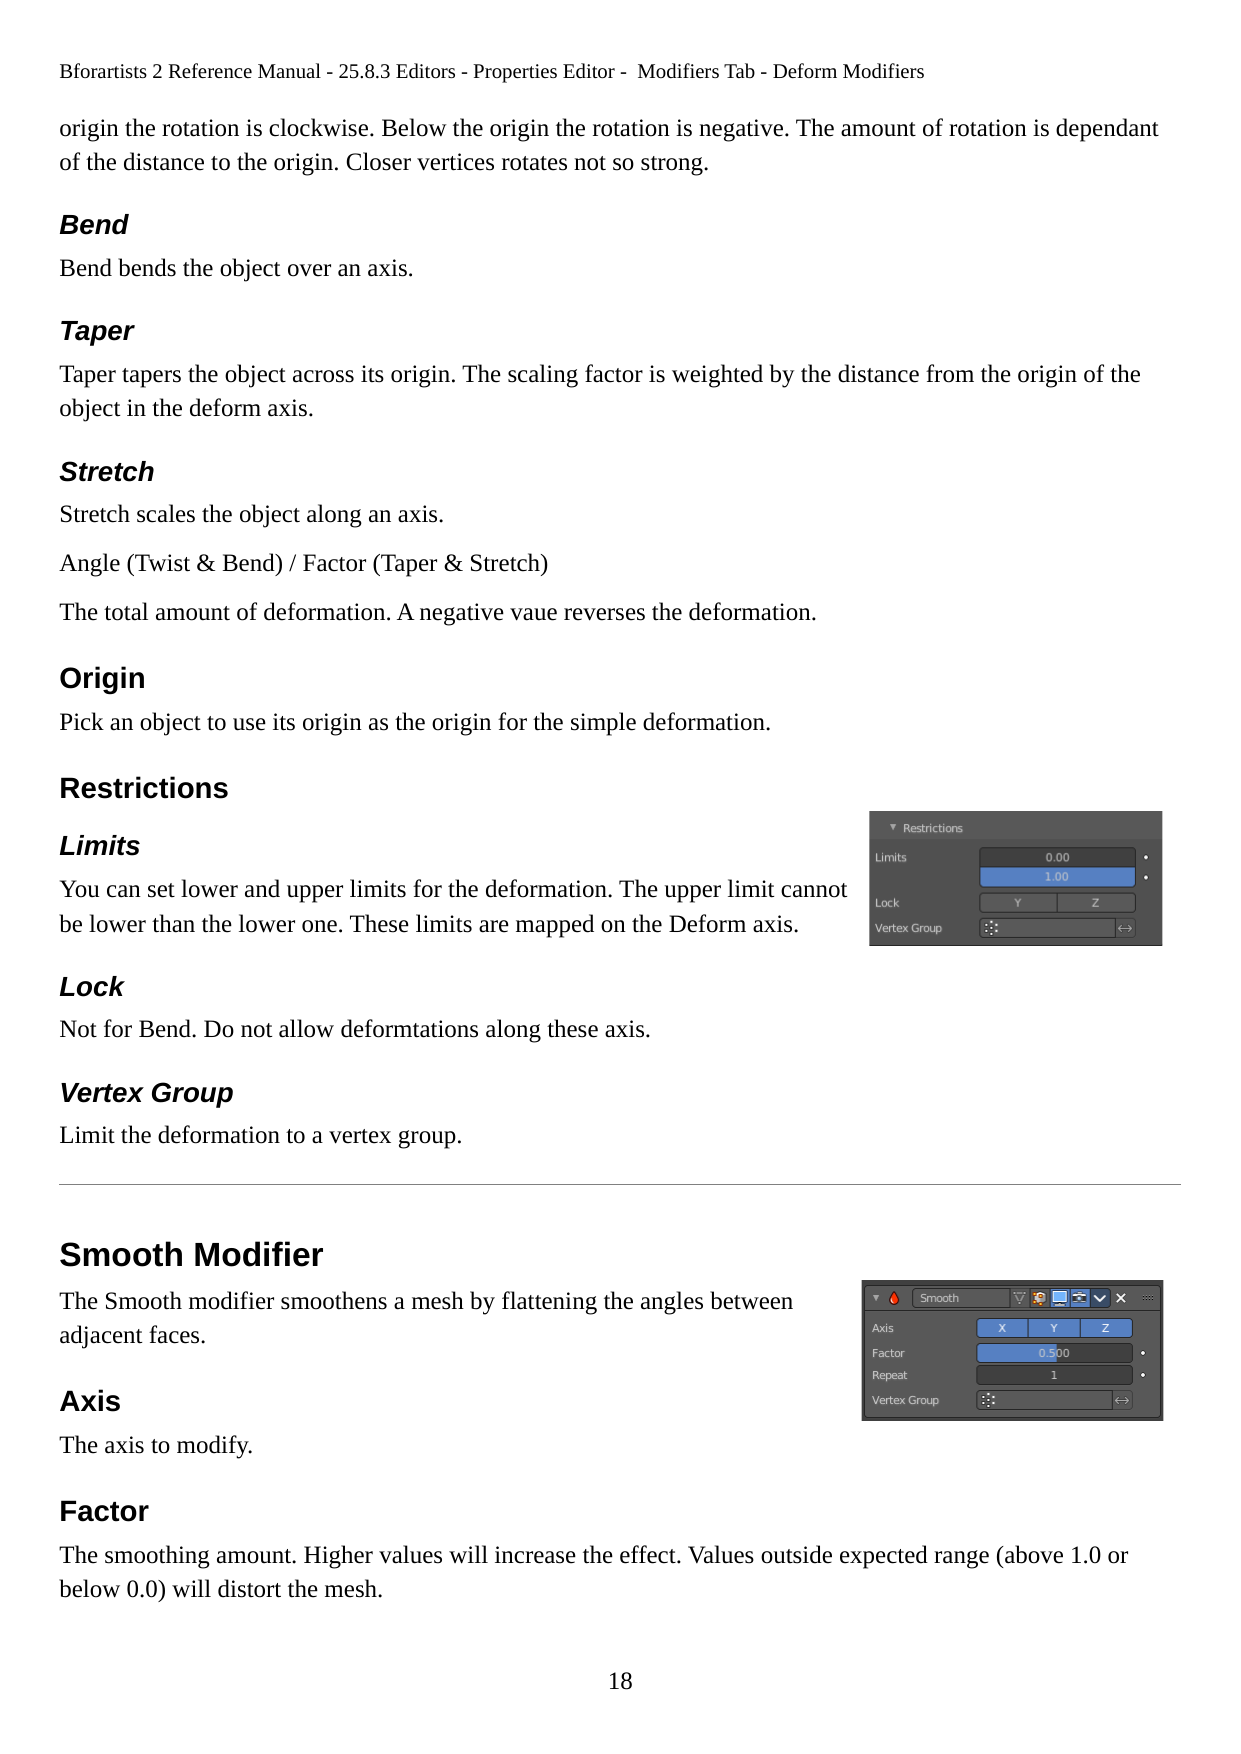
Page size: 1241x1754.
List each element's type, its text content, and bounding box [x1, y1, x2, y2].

picture [861, 1280, 1164, 1421]
subtitle Bend [59, 209, 1181, 241]
text origin the rotation is clockwise. Below the origin the rotation is negative. The amount of rotation is dependant of the distance to the origin. Closer vertices rotates not so strong. [59, 113, 1181, 176]
subtitle Taper [59, 314, 1181, 346]
subtitle Axis [59, 1384, 861, 1418]
subtitle Vertex Group [59, 1076, 1181, 1108]
subtitle Smooth Modifier [59, 1234, 1181, 1273]
text You can set lower and upper limits for the deformation. The upper limit cannot be lower than the lower one. These limits are mapped on the Deform axis. [59, 874, 869, 937]
text Bend bends the object over an axis. [59, 253, 1181, 282]
subtitle Lock [59, 970, 1181, 1002]
text Angle (Twist & Bend) / Factor (Taper & Stretch) [59, 548, 1181, 577]
picture [869, 811, 1163, 946]
text The total amount of deformation. A negative vaue reverses the deformation. [59, 597, 1181, 626]
text Pick an object to use its origin as the origin for the simple deformation. [59, 707, 1181, 736]
text Not for Bend. Do not allow deformtations along these axis. [59, 1014, 1181, 1043]
subtitle Limits [59, 830, 869, 862]
subtitle Origin [59, 661, 1181, 695]
text The axis to modify. [59, 1430, 1181, 1459]
text Limit the deformation to a vertex group. [59, 1121, 1181, 1149]
text Taper tapers the object across its origin. The scaling factor is weighted by the distance from the origin of the object in the deform axis. [59, 359, 1181, 422]
subtitle Stretch [59, 455, 1181, 487]
subtitle Factor [59, 1494, 1181, 1527]
text Stretch scales the object along an axis. [59, 499, 1181, 528]
text The Smooth modifier smoothens a mesh by flattening the angles between adjacent faces. [59, 1286, 861, 1349]
subtitle [1164, 1384, 1181, 1418]
text The smoothing amount. Higher values will increase the effect. Values outside expected range (above 1.0 or below 0.0) will distort the mesh. [59, 1540, 1181, 1603]
subtitle Restrictions [59, 771, 1181, 805]
subtitle [1163, 830, 1181, 862]
